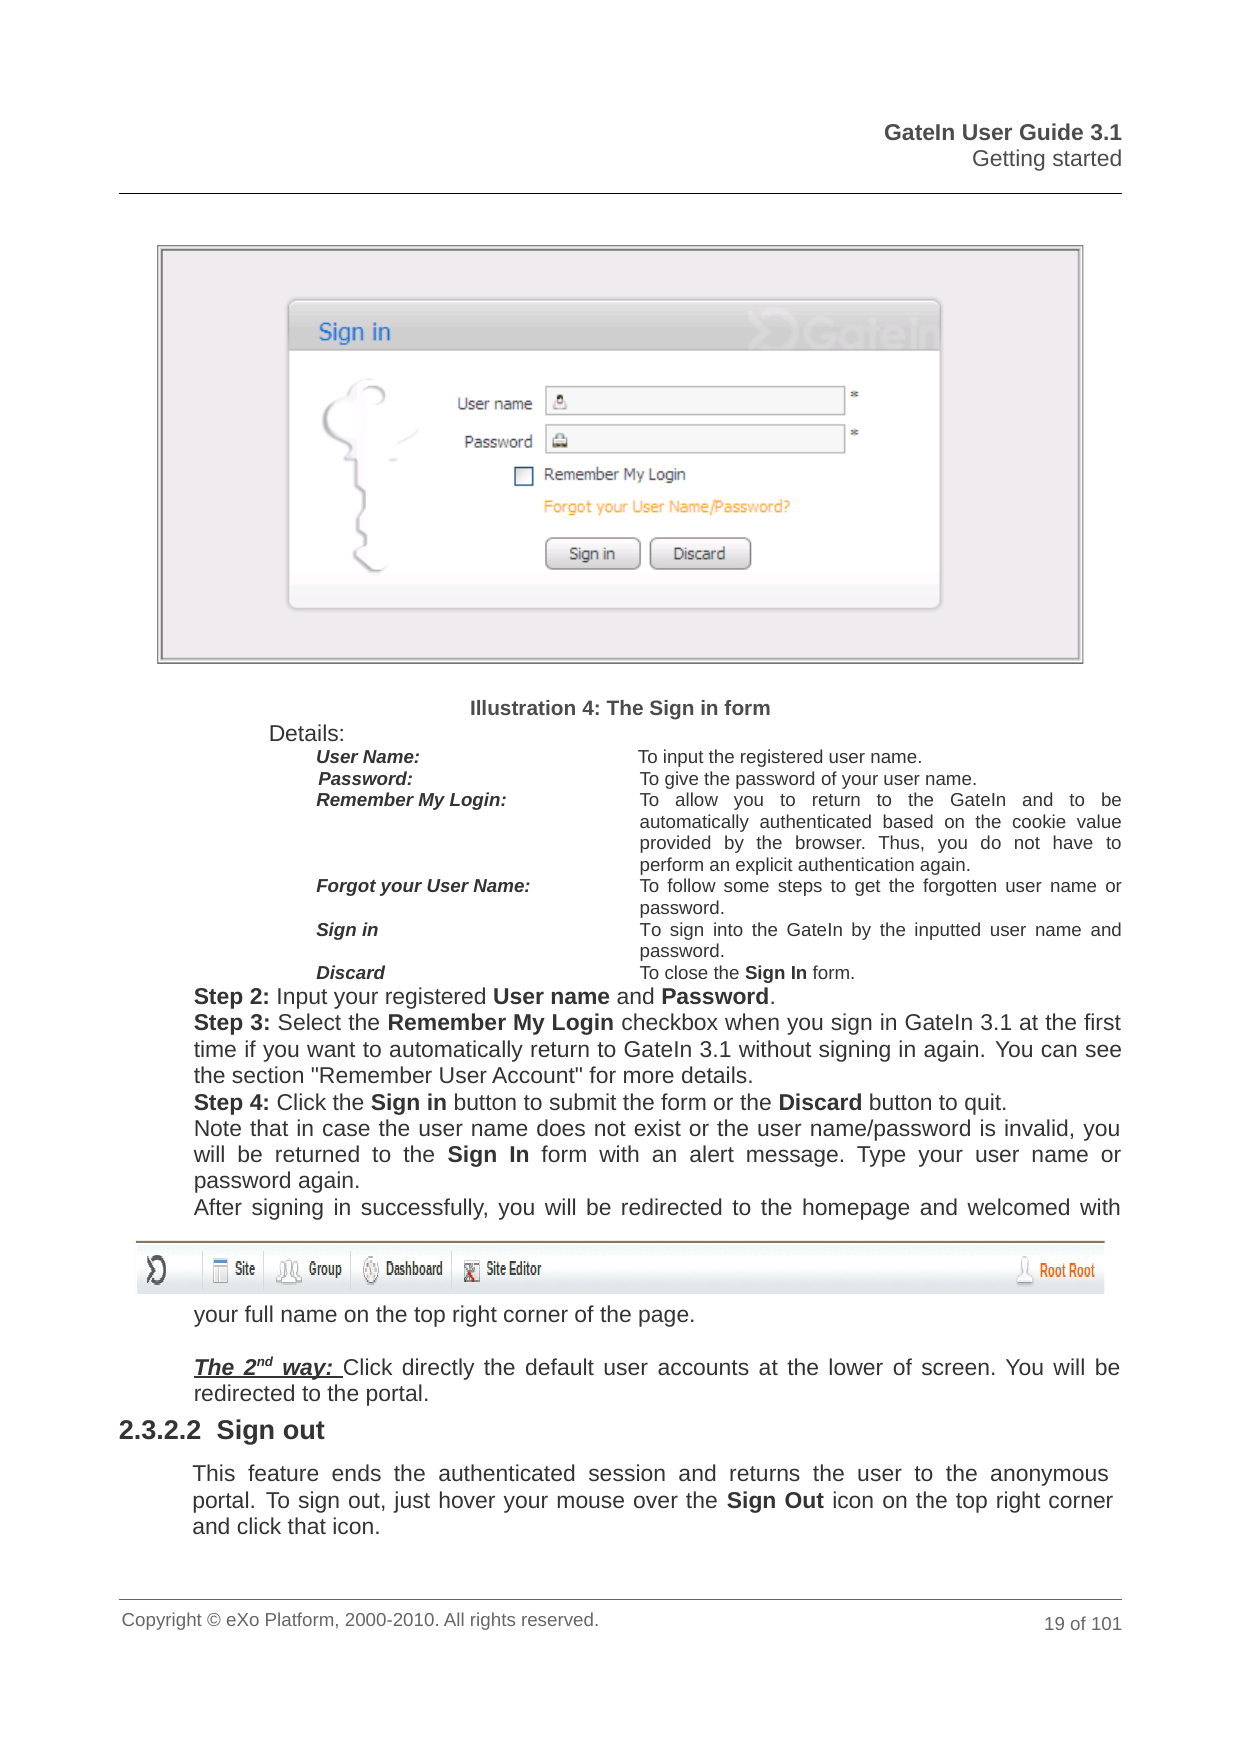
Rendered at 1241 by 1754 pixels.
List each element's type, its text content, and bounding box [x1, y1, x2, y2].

text Discard To close the Sign In form. [316, 961, 1122, 983]
text User Name: To input the registered user name. [316, 746, 1122, 767]
list Step 4: Click the Sign in button to submit the form or the Discard button to quit. [156, 1088, 1122, 1115]
text This feature ends the authenticated session and returns the user to the anonymous portal. To sign out, just hover your mouse over the Sign Out icon on the top right corner and click that icon. [118, 1460, 1122, 1539]
text Forgot your User Name: To follow some steps to get the forgotten user name or password. [316, 875, 1122, 918]
list Illustration 4: The Sign in form [157, 664, 1083, 719]
list The 2nd way: Click directly the default user accounts at the lower of screen. You will be redirected to the portal. [156, 1354, 1122, 1406]
list Details: [157, 223, 1122, 746]
text Password: To give the password of your user name. [313, 767, 1122, 789]
text Sign in To sign into the GateIn by the inputted user name and password. [316, 918, 1122, 961]
list Step 2: Input your registered User name and Password. [156, 983, 1122, 1009]
picture [135, 1240, 1105, 1294]
text Remember My Login: To allow you to return to the GateIn and to be automatically authenticated based on the cookie value provided by the browser. Thus, you do not have to perform an explicit authentication again. [316, 789, 1122, 875]
list Note that in case the user name does not exist or the user name/password is invalid, you will be returned to the Sign In form with an alert message. Type your user name or password again. [156, 1115, 1122, 1194]
list Step 3: Select the Remember My Login checkbox when you sign in GateIn 3.1 at the first time if you want to automatically return to GateIn 3.1 without signing in again. You can see the section "Remember User Account" for more details. [156, 1009, 1122, 1088]
subtitle Sign out [118, 1414, 1122, 1445]
list After signing in successfully, you will be redirected to the homepage and welcomed with your full name on the top right corner of the page. [156, 1194, 1122, 1327]
picture [157, 245, 1084, 664]
